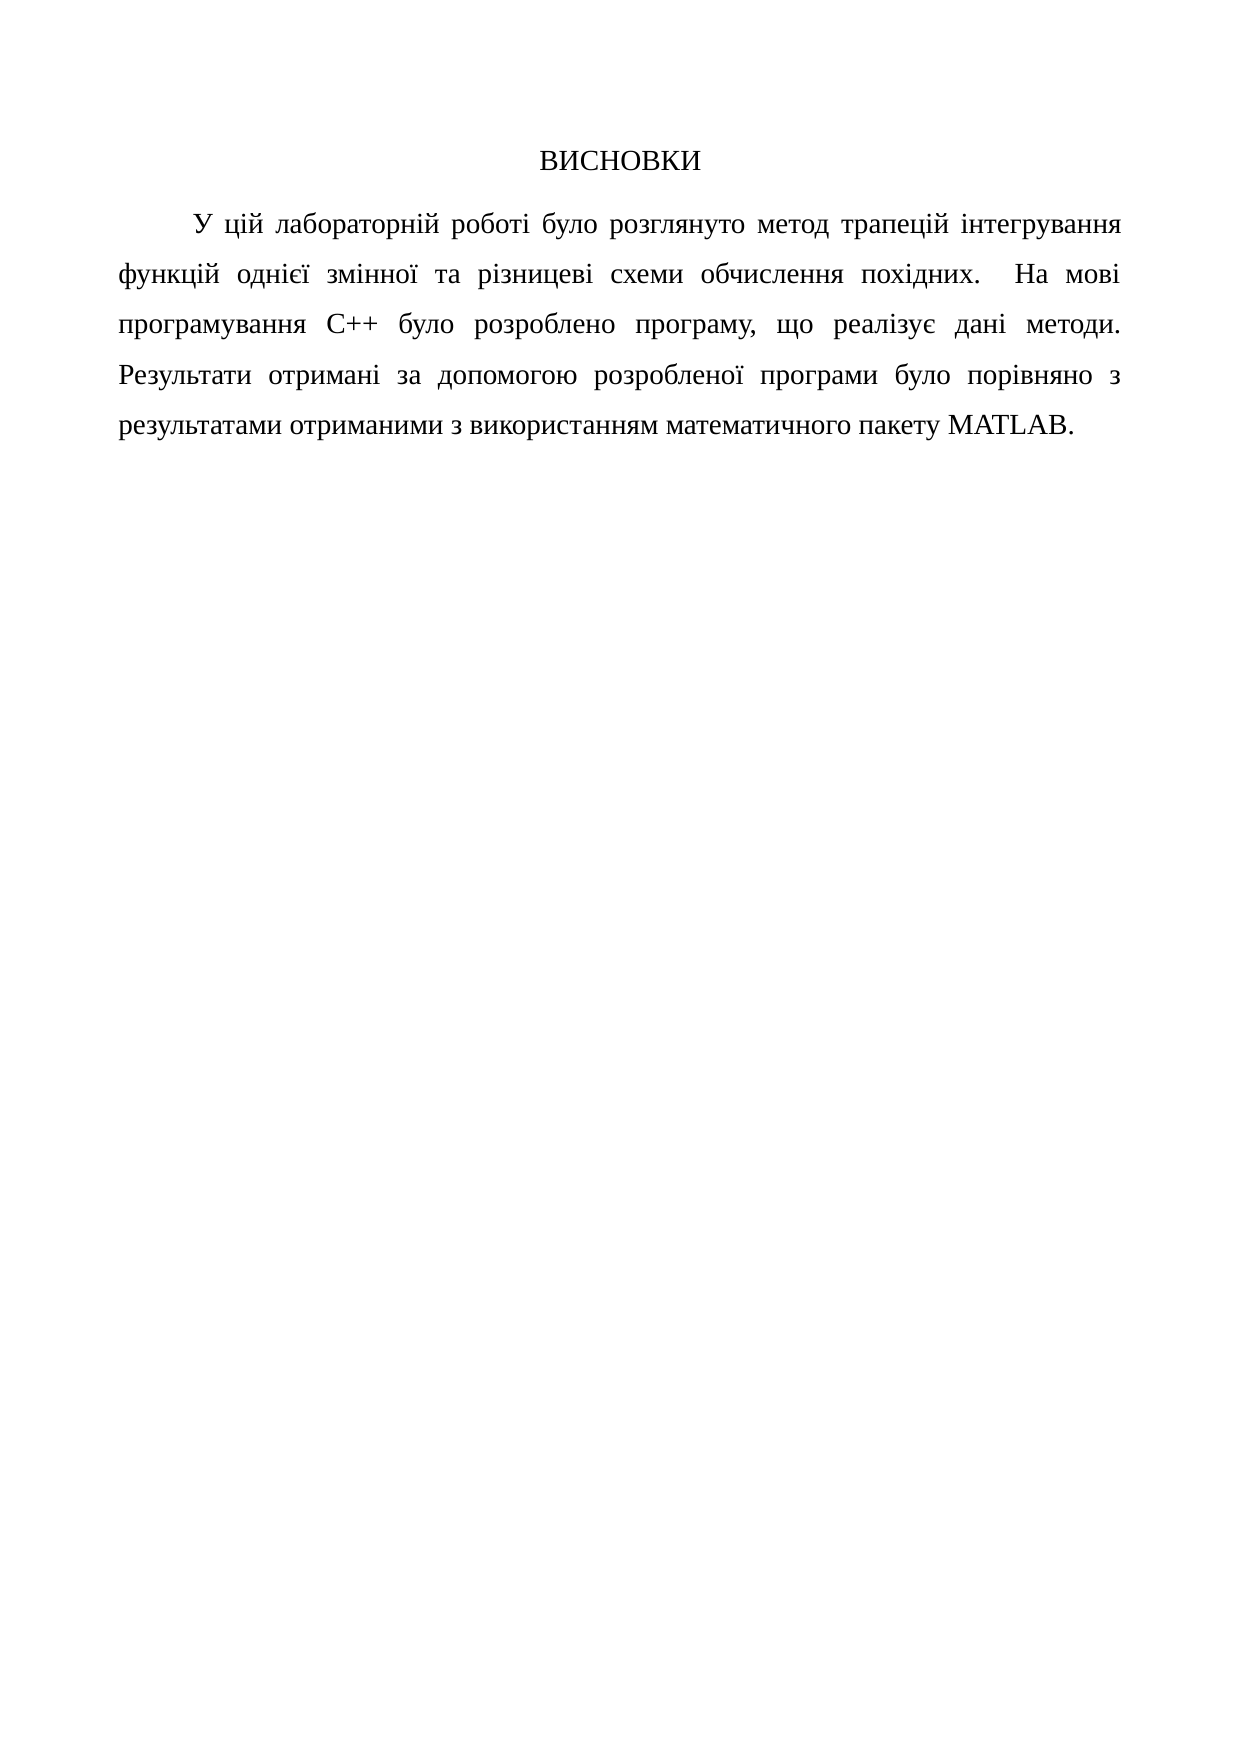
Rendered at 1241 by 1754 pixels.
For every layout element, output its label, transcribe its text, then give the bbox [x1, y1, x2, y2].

subtitle висновКИ [118, 143, 1122, 177]
text У цій лабораторній роботі було розглянуто метод трапецій інтегрування функцій однієї змінної та різницеві схеми обчислення похідних. На мові програмування С++ було розроблено програму, що реалізує дані методи. Результати отримані за допомогою розробленої програми було порівняно з результатами отриманими з використанням математичного пакету MATLAB. [118, 206, 1122, 441]
